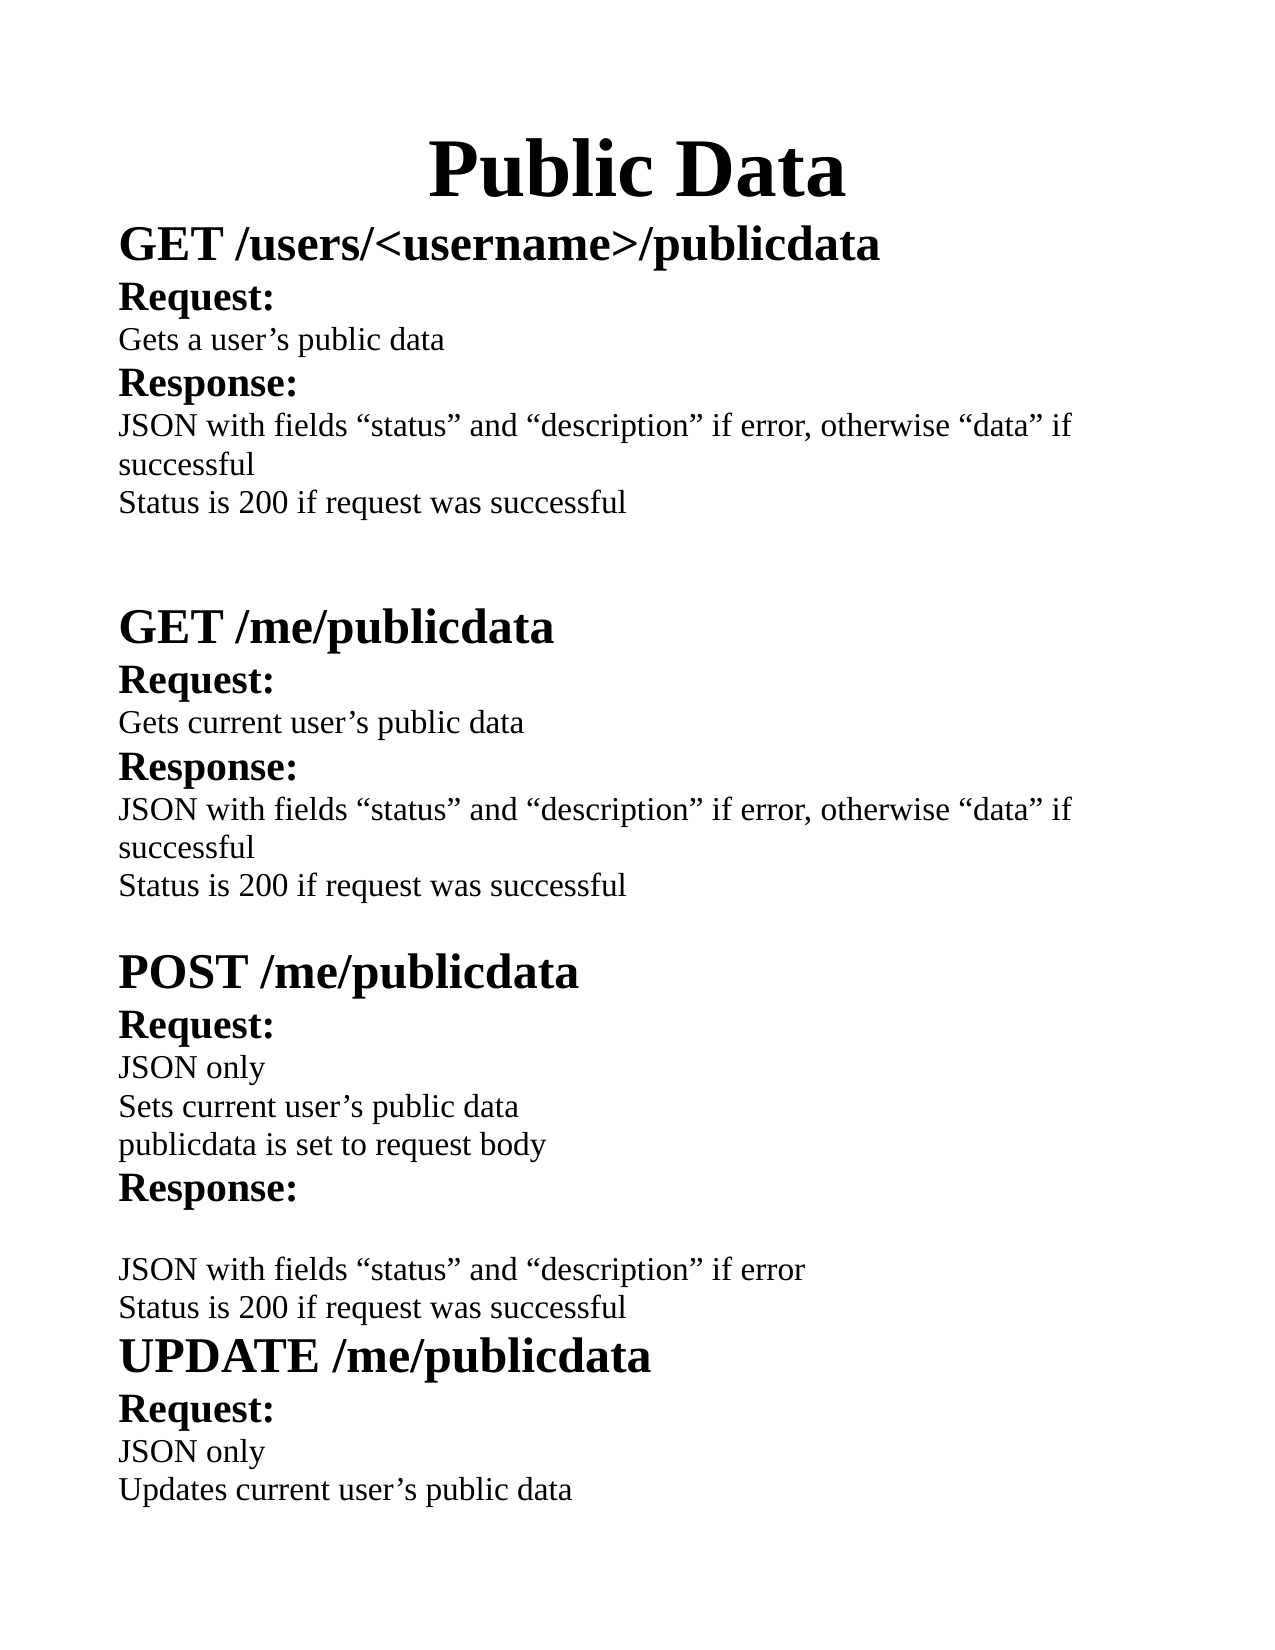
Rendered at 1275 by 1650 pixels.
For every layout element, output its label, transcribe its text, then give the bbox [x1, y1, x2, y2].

text Request: [118, 1000, 1157, 1048]
text publicdata is set to request body [118, 1124, 1157, 1163]
text POST /me/publicdata [118, 942, 1157, 1000]
text Response: [118, 358, 1157, 406]
text GET /users/<username>/publicdata [118, 214, 1157, 271]
text Response: [118, 741, 1157, 789]
text JSON only [118, 1431, 1157, 1469]
text Public Data [118, 118, 1157, 214]
text GET /me/publicdata [118, 597, 1157, 655]
text Updates current user’s public data [118, 1469, 1157, 1508]
text Request: [118, 655, 1157, 703]
text UPDATE /me/publicdata [118, 1326, 1157, 1383]
text Gets a user’s public data [118, 319, 1157, 358]
text JSON with fields “status” and “description” if error, otherwise “data” if successful Status is 200 if request was successful [118, 789, 1157, 904]
text Request: [118, 1383, 1157, 1431]
text JSON only [118, 1048, 1157, 1086]
text JSON with fields “status” and “description” if error, otherwise “data” if successful Status is 200 if request was successful [118, 406, 1157, 521]
text Gets current user’s public data [118, 703, 1157, 741]
text JSON with fields “status” and “description” if error Status is 200 if request was successful [118, 1249, 1157, 1326]
text Sets current user’s public data [118, 1086, 1157, 1124]
text Response: [118, 1163, 1157, 1211]
text Request: [118, 271, 1157, 319]
